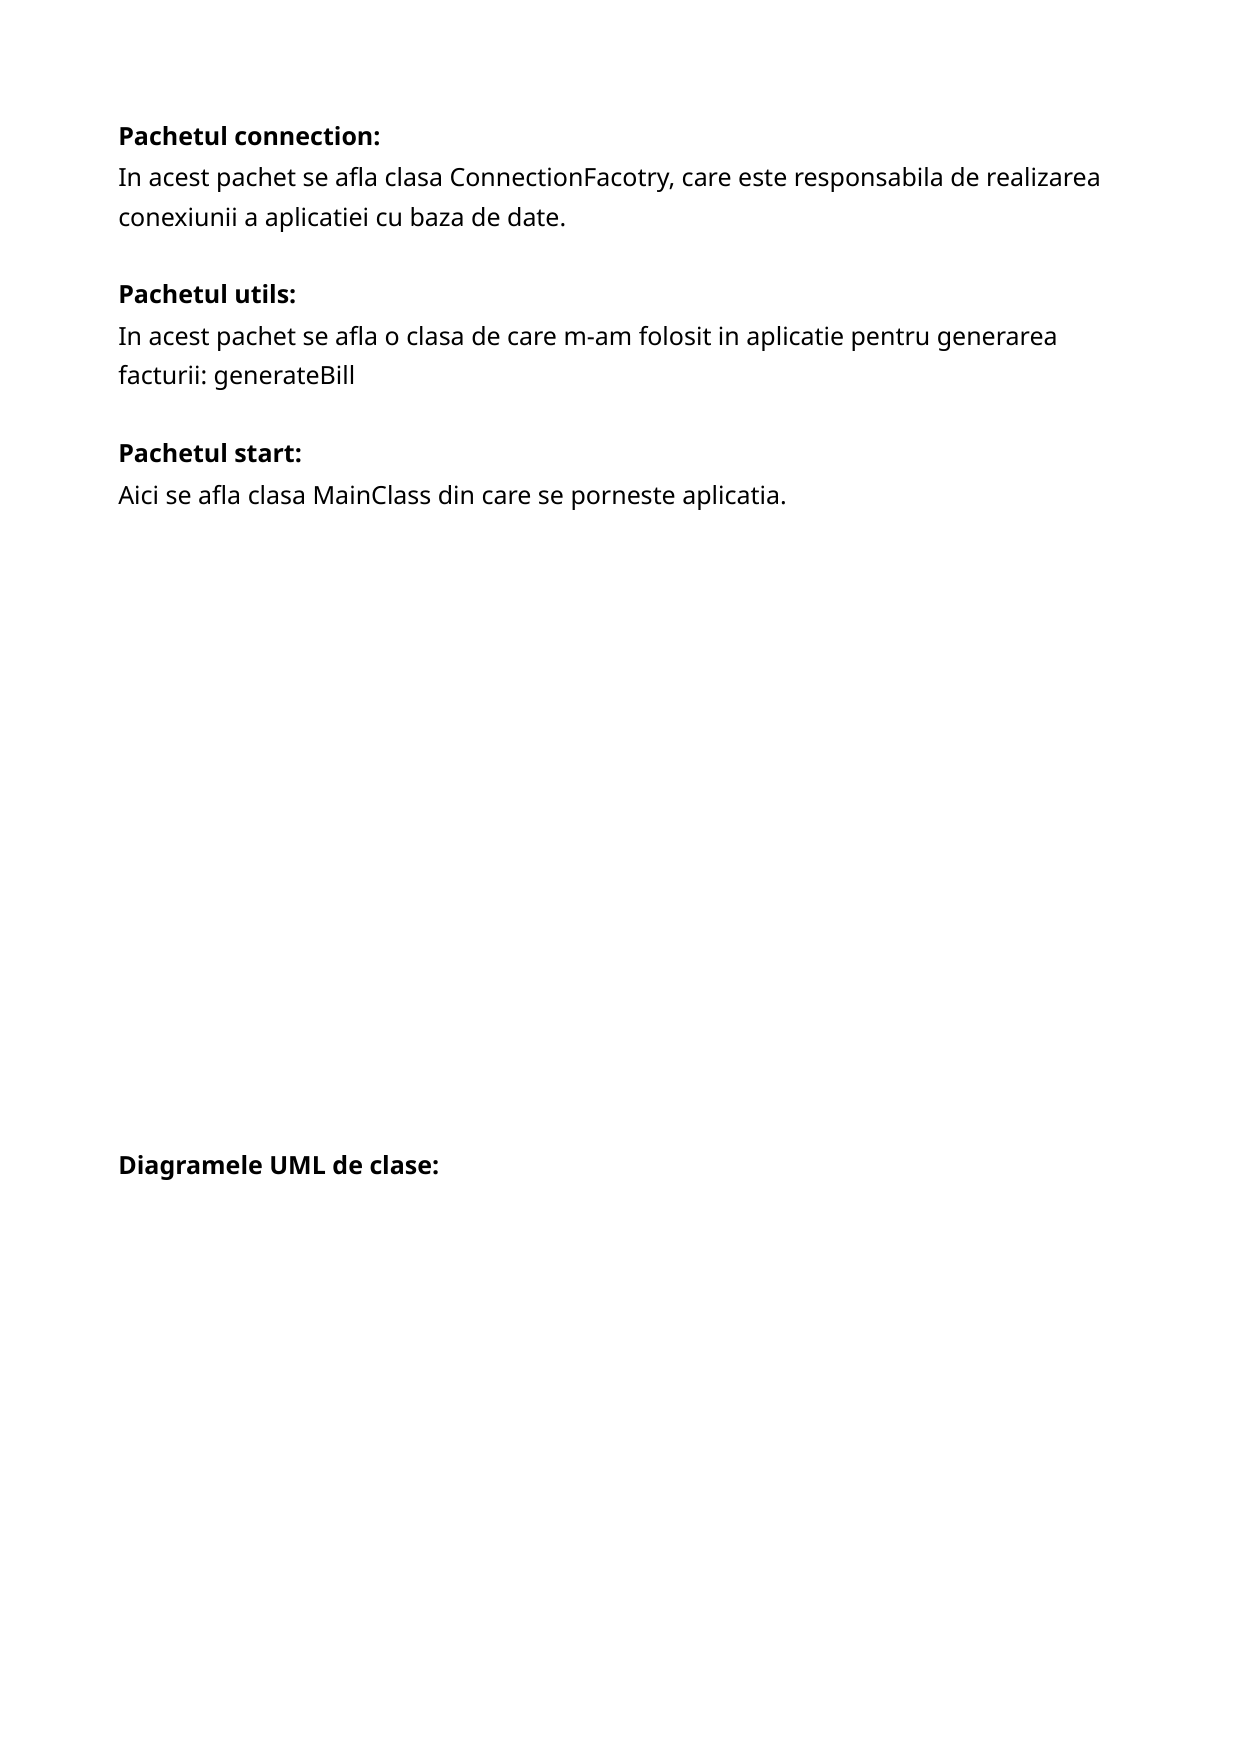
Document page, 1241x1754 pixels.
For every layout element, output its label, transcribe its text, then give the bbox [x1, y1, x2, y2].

text Diagramele UML de clase: [118, 1147, 1122, 1181]
text Pachetul utils: [118, 277, 1122, 311]
text In acest pachet se afla clasa ConnectionFacotry, care este responsabila de realizarea conexiunii a aplicatiei cu baza de date. [118, 160, 1122, 233]
text Pachetul start: [118, 435, 1122, 469]
text In acest pachet se afla o clasa de care m-am folosit in aplicatie pentru generarea facturii: generateBill [118, 319, 1122, 392]
text Pachetul connection: [118, 118, 1122, 152]
text Aici se afla clasa MainClass din care se porneste aplicatia. [118, 477, 1122, 511]
